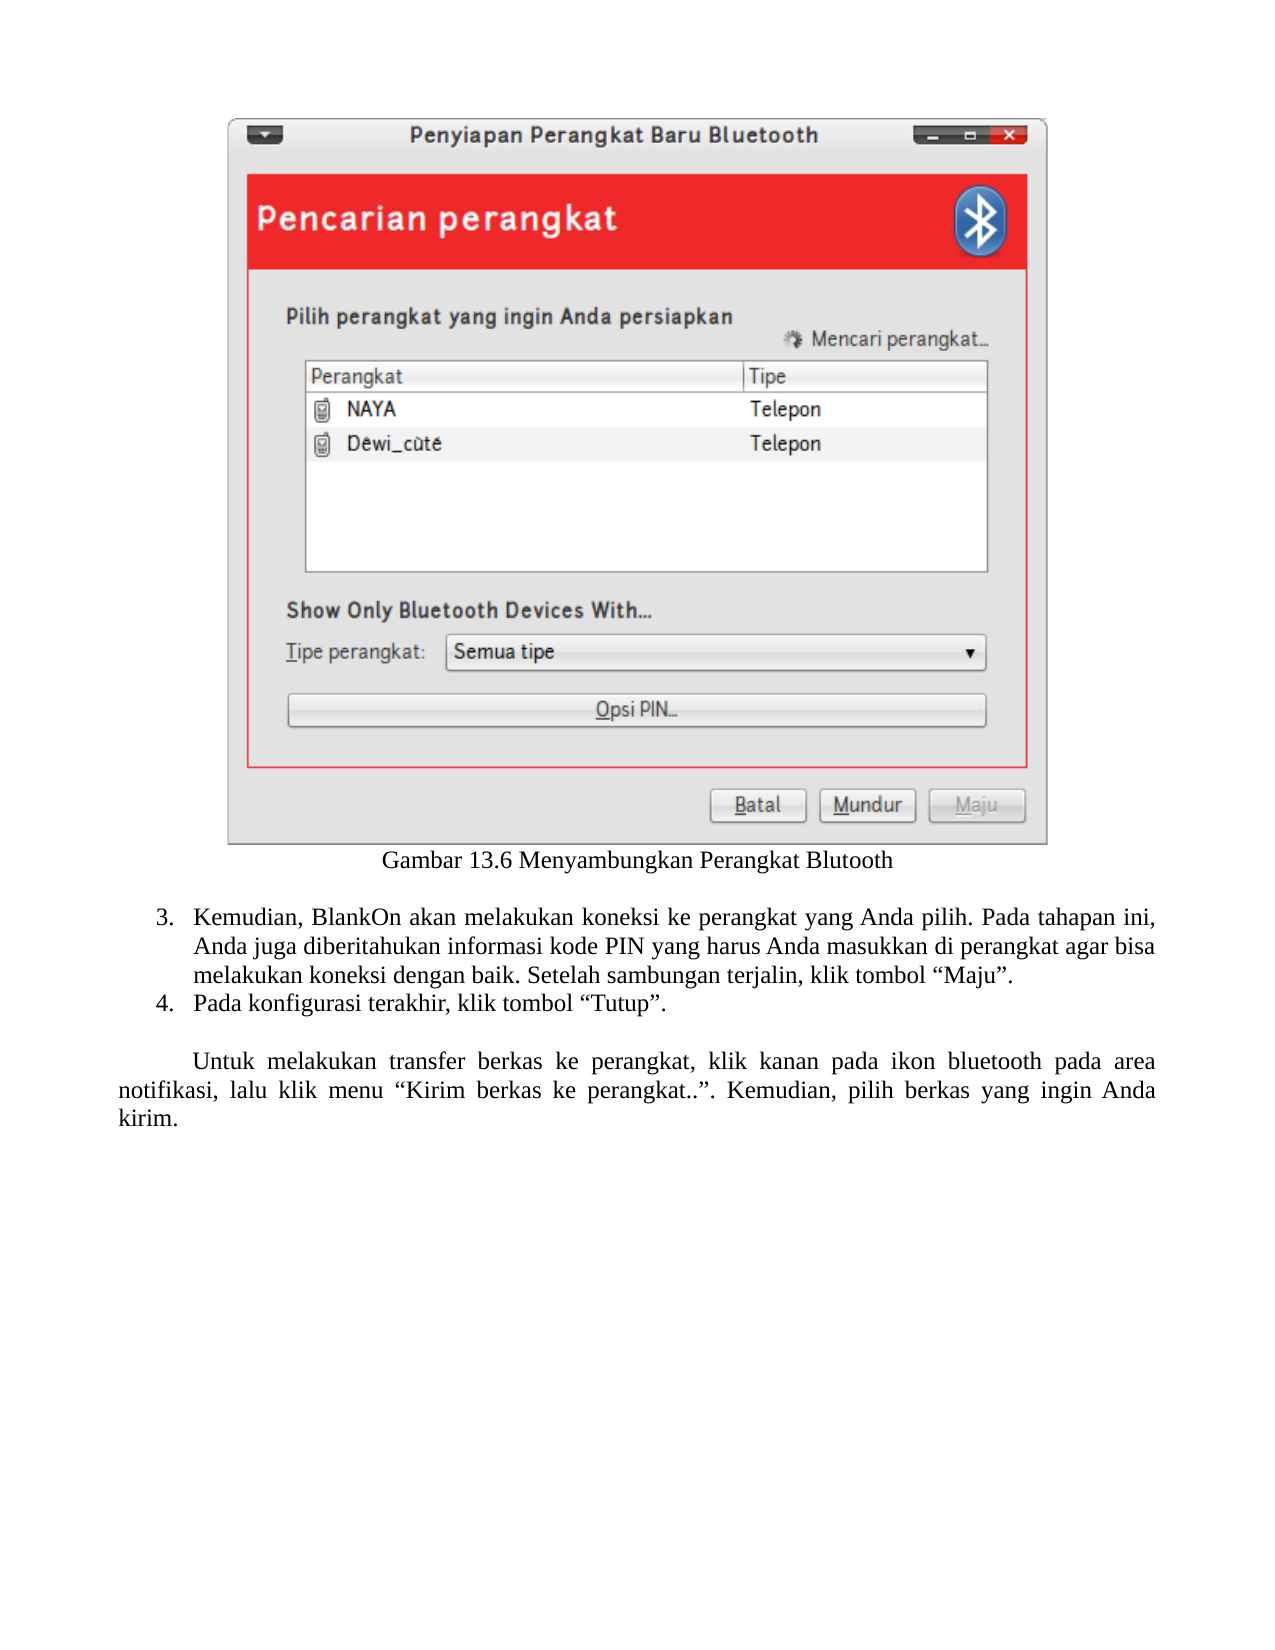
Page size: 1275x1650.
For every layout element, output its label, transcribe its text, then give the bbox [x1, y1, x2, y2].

list Kemudian, BlankOn akan melakukan koneksi ke perangkat yang Anda pilih. Pada tahapan ini, Anda juga diberitahukan informasi kode PIN yang harus Anda masukkan di perangkat agar bisa melakukan koneksi dengan baik. Setelah sambungan terjalin, klik tombol “Maju”. [156, 902, 1157, 988]
list Pada konfigurasi terakhir, klik tombol “Tutup”. [156, 988, 1157, 1017]
text Untuk melakukan transfer berkas ke perangkat, klik kanan pada ikon bluetooth pada area notifikasi, lalu klik menu “Kirim berkas ke perangkat..”. Kemudian, pilih berkas yang ingin Anda kirim. [118, 1046, 1157, 1132]
text Gambar 13.6 Menyambungkan Perangkat Blutooth [118, 845, 1157, 873]
picture [227, 118, 1048, 845]
